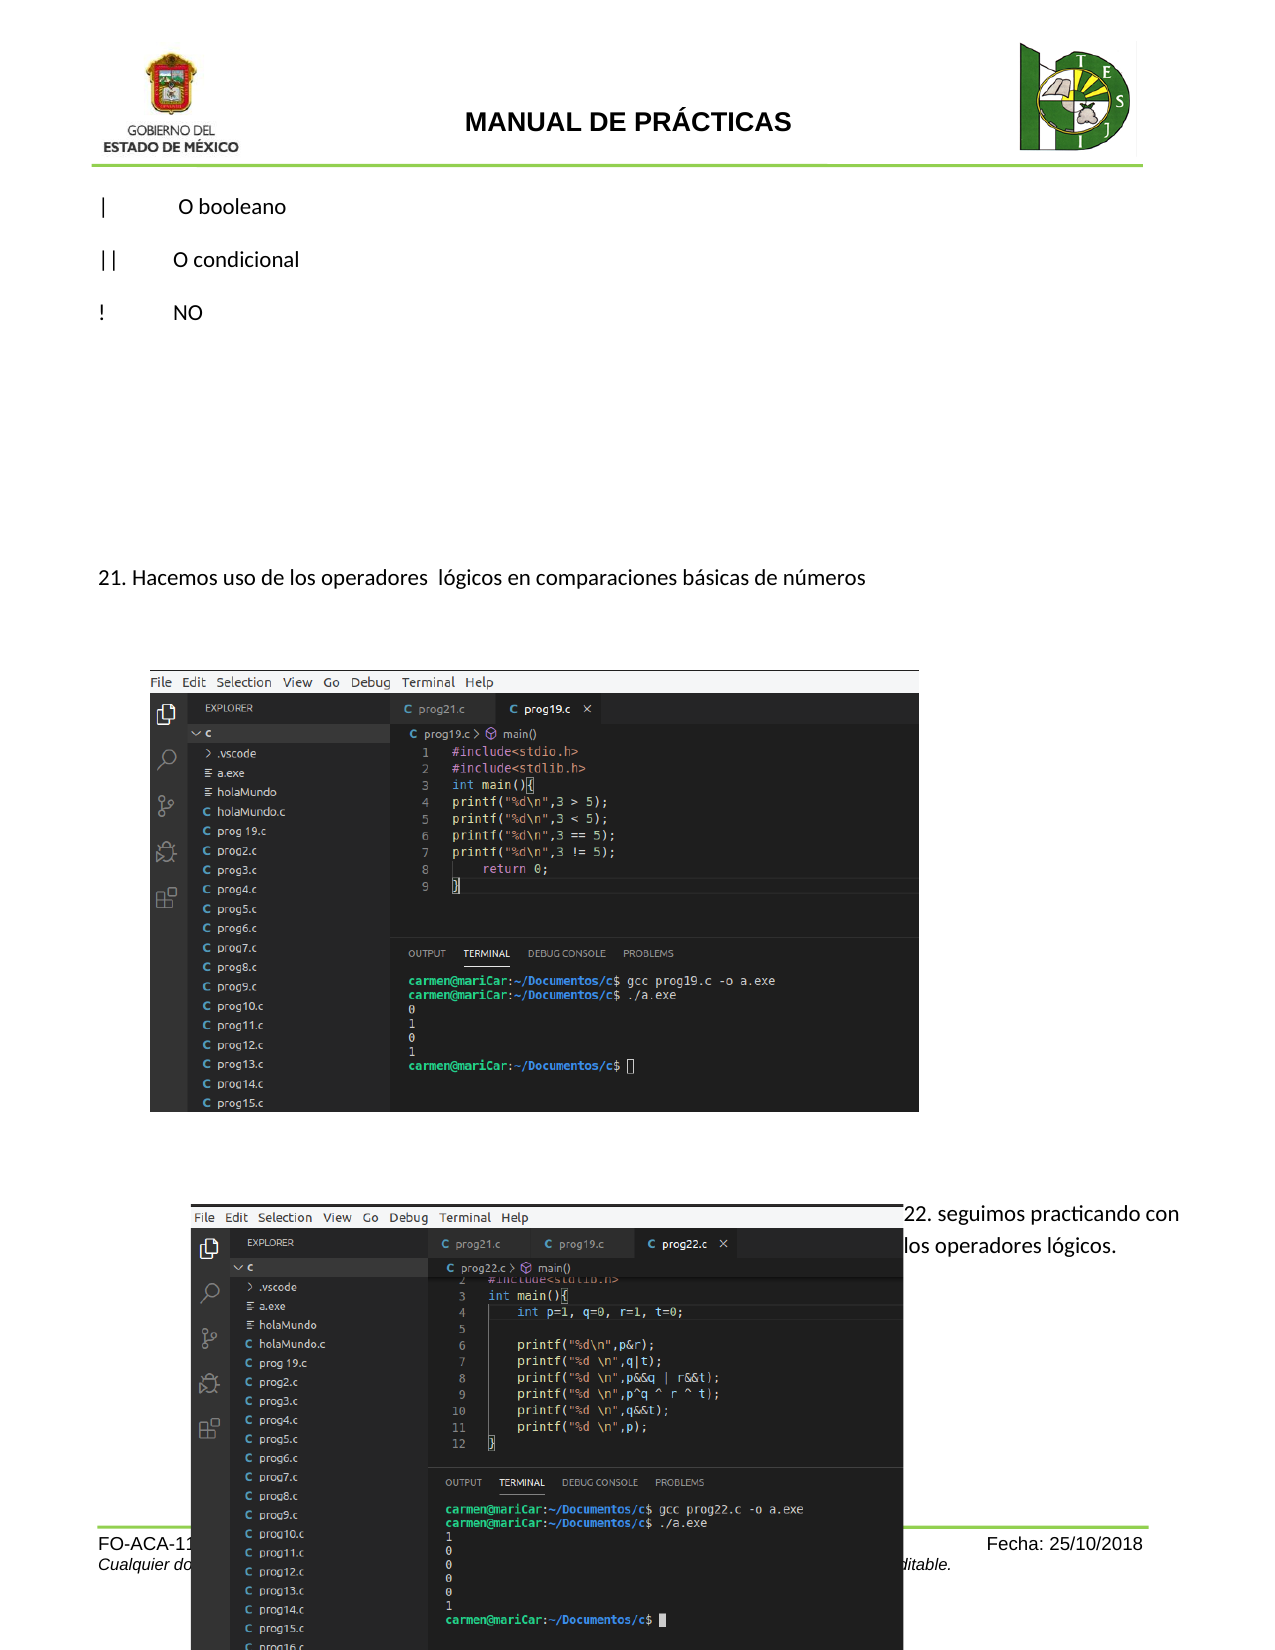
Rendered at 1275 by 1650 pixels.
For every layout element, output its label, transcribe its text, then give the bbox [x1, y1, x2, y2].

text || O condicional [98, 245, 1183, 273]
text | O booleano [98, 192, 1183, 220]
text 21. Hacemos uso de los operadores lógicos en comparaciones básicas de números [98, 563, 1183, 591]
text 22. seguimos practicando con los operadores lógicos. [98, 1199, 1183, 1259]
picture [95, 42, 241, 161]
text ! NO [98, 298, 1183, 326]
picture [1018, 41, 1137, 157]
picture [190, 1204, 904, 1650]
picture [150, 670, 919, 1112]
